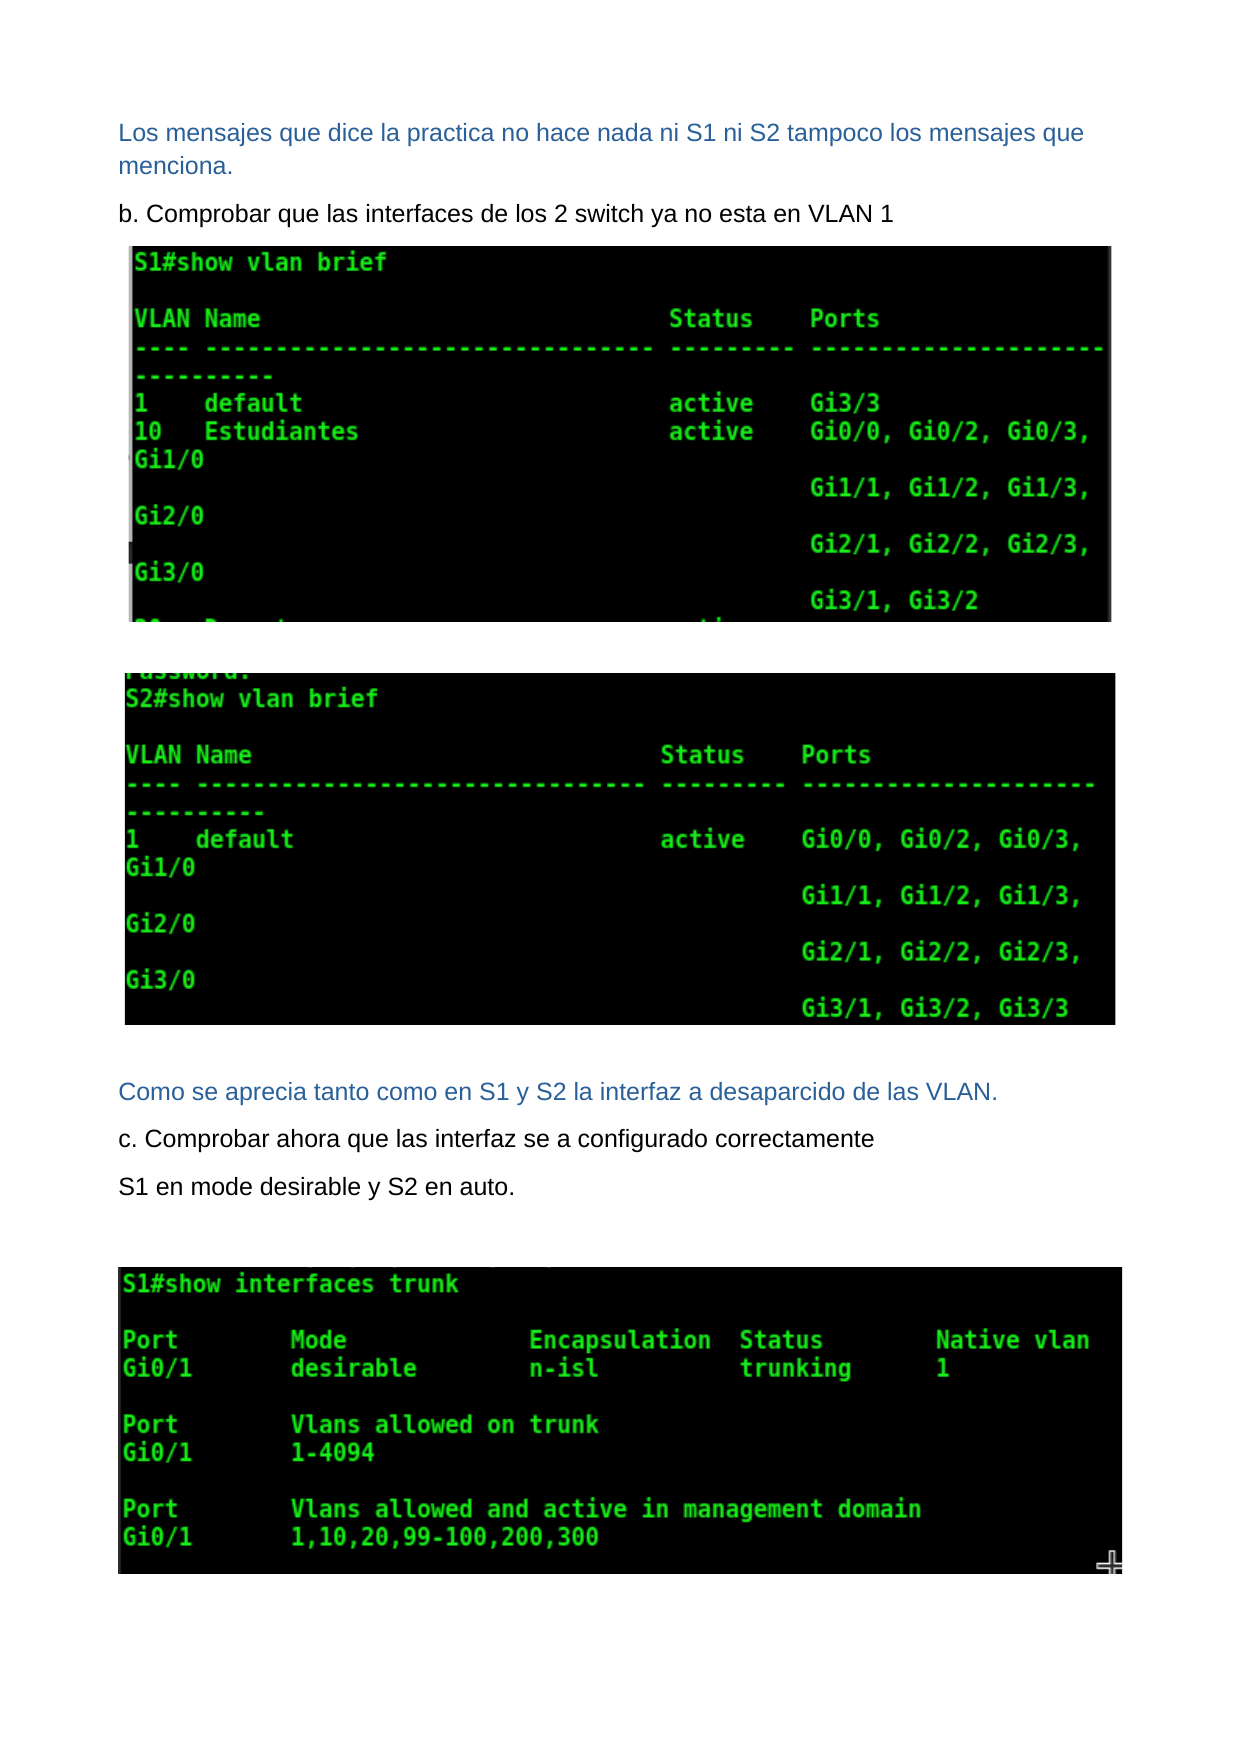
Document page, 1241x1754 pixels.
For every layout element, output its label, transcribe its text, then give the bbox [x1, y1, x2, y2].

text b. Comprobar que las interfaces de los 2 switch ya no esta en VLAN 1 [118, 199, 1122, 227]
text Como se aprecia tanto como en S1 y S2 la interfaz a desaparcido de las VLAN. [118, 1077, 1122, 1105]
picture [118, 1267, 1123, 1574]
picture [124, 673, 1116, 1025]
text S1 en mode desirable y S2 en auto. [118, 1172, 1122, 1201]
text c. Comprobar ahora que las interfaz se a configurado correctamente [118, 1124, 1122, 1153]
text Los mensajes que dice la practica no hace nada ni S1 ni S2 tampoco los mensajes que menciona. [118, 118, 1122, 180]
picture [128, 246, 1112, 622]
